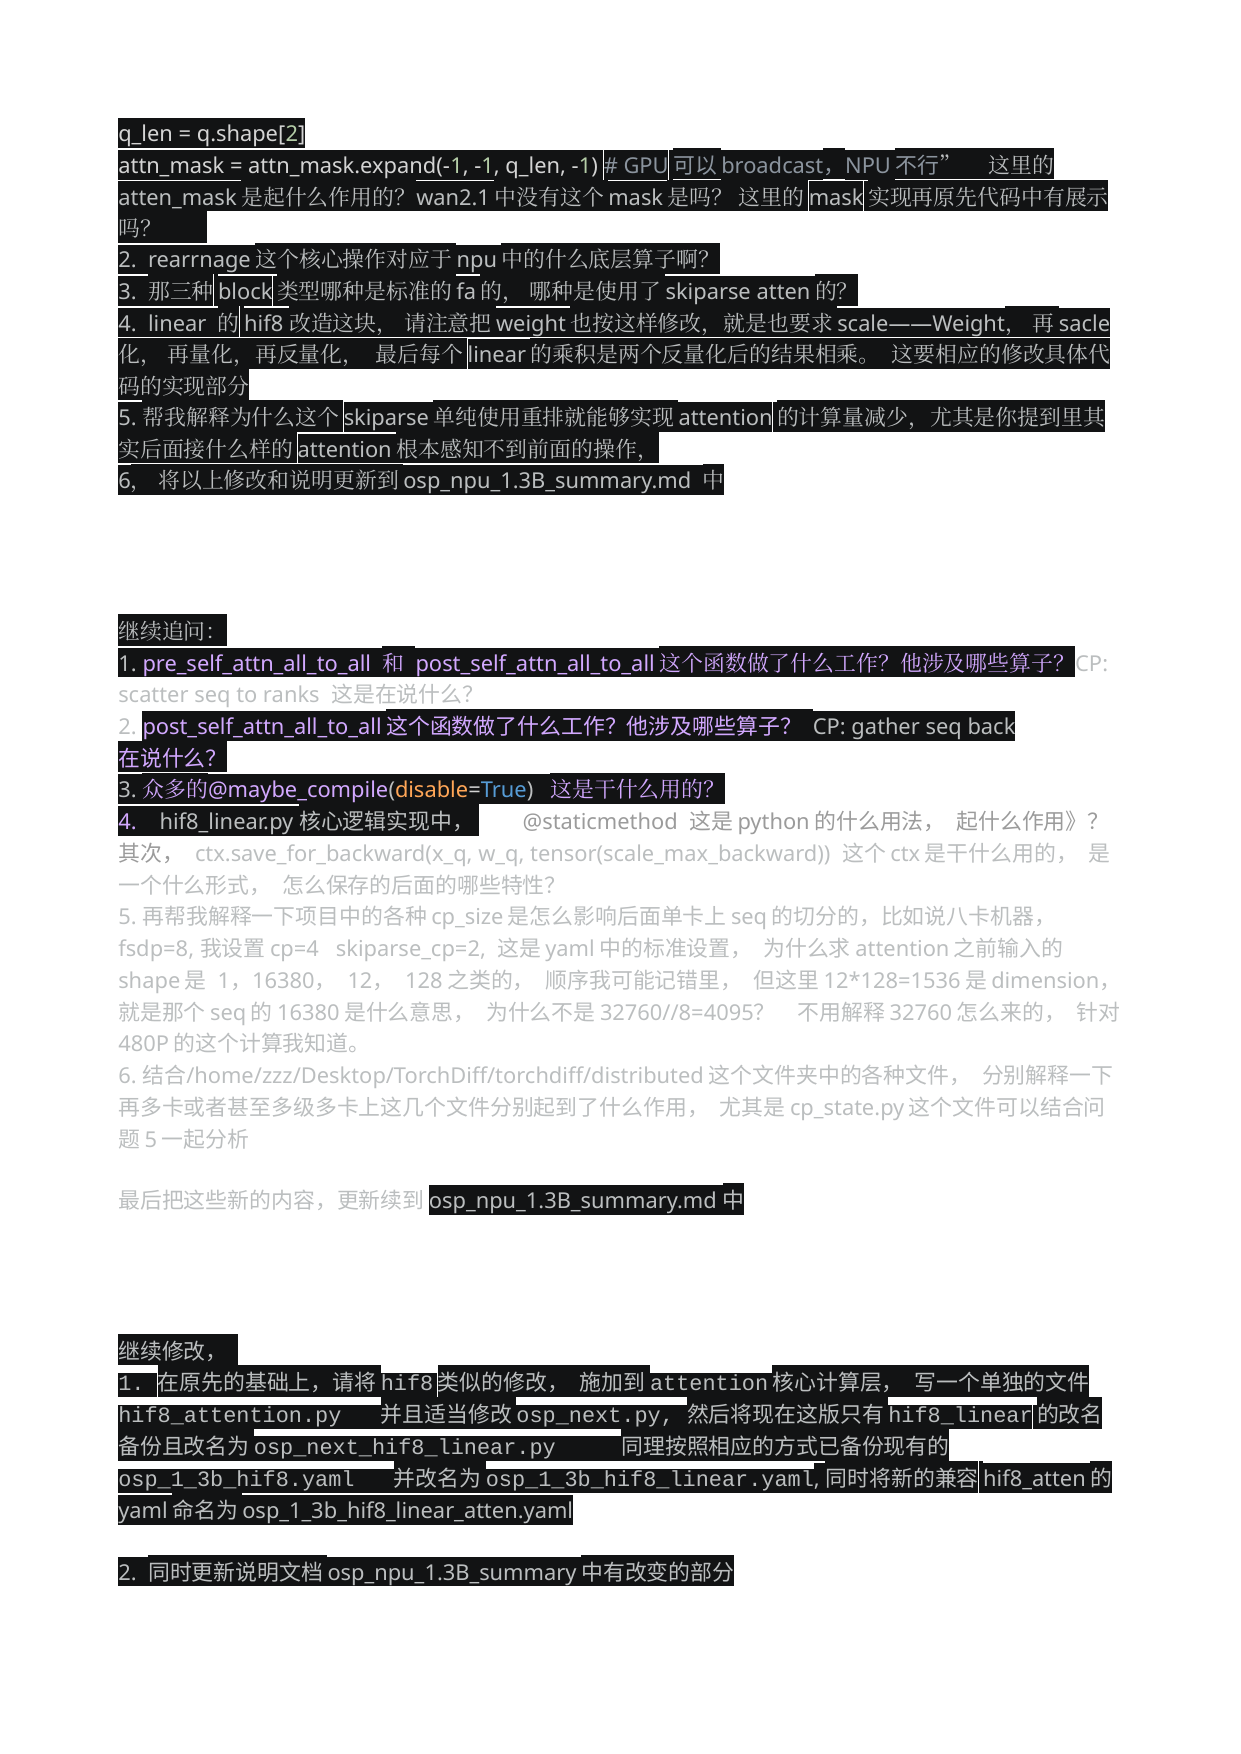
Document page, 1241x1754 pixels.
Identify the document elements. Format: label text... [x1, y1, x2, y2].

text 5. 帮我解释为什么这个skiparse单纯使用重排就能够实现attention的计算量减少，尤其是你提到里其实后面接什么样的attention根本感知不到前面的操作， [118, 400, 1122, 463]
text 4. linear 的hif8 改造这块， 请注意把weight也按这样修改，就是也要求scale——Weight， 再sacle化， 再量化，再反量化， 最后每个linear的乘积是两个反量化后的结果相乘。 这要相应的修改具体代码的实现部分 [118, 306, 1122, 400]
text 5. 再帮我解释一下项目中的各种cp_size是怎么影响后面单卡上seq的切分的，比如说八卡机器， fsdp=8, 我设置cp=4 skiparse_cp=2, 这是yaml中的标准设置， 为什么求attention之前输入的shape是 1，16380， 12， 128之类的， 顺序我可能记错里， 但这里12*128=1536是dimension， 就是那个seq的16380是什么意思， 为什么不是32760//8=4095？ 不用解释32760怎么来的， 针对480P的这个计算我知道。 [118, 899, 1122, 1058]
text 3. 众多的@maybe_compile(disable=True) 这是干什么用的？ [118, 772, 1122, 804]
text 2. post_self_attn_all_to_all这个函数做了什么工作？他涉及哪些算子？ CP: gather seq back [118, 709, 1122, 741]
text 6， 将以上修改和说明更新到osp_npu_1.3B_summary.md 中 [118, 463, 1122, 495]
text 最后把这些新的内容，更新续到osp_npu_1.3B_summary.md 中 [118, 1183, 1122, 1215]
text 继续追问： [118, 614, 1122, 646]
text 继续修改， [118, 1334, 1122, 1365]
text 4. hif8_linear.py 核心逻辑实现中， @staticmethod 这是python的什么用法， 起什么作用》？ 其次， ctx.save_for_backward(x_q, w_q, tensor(scale_max_backward)) 这个ctx是干什么用的， 是一个什么形式， 怎么保存的后面的哪些特性？ [118, 804, 1122, 899]
text 2. 同时更新说明文档osp_npu_1.3B_summary中有改变的部分 [118, 1555, 1122, 1586]
text 6. 结合/home/zzz/Desktop/TorchDiff/torchdiff/distributed这个文件夹中的各种文件， 分别解释一下再多卡或者甚至多级多卡上这几个文件分别起到了什么作用， 尤其是cp_state.py这个文件可以结合问题5一起分析 [118, 1058, 1122, 1153]
text 1. 在原先的基础上，请将hif8类似的修改， 施加到attention核心计算层， 写一个单独的文件hif8_attention.py 并且适当修改osp_next.py, 然后将现在这版只有hif8_linear的改名备份且改名为osp_next_hif8_linear.py 同理按照相应的方式已备份现有的osp_1_3b_hif8.yaml 并改名为osp_1_3b_hif8_linear.yaml, 同时将新的兼容hif8_atten的yaml命名为osp_1_3b_hif8_linear_atten.yaml [118, 1365, 1122, 1525]
text 2. rearrnage这个核心操作对应于npu中的什么底层算子啊？ [118, 243, 1122, 274]
text q_len = q.shape[2] [118, 118, 1122, 148]
text 1. pre_self_attn_all_to_all 和 post_self_attn_all_to_all这个函数做了什么工作？他涉及哪些算子？CP: scatter seq to ranks 这是在说什么？ [118, 646, 1122, 709]
text attn_mask = attn_mask.expand(-1, -1, q_len, -1) # GPU可以broadcast，NPU不行” 这里的atten_mask是起什么作用的？wan2.1中没有这个mask是吗？ 这里的mask实现再原先代码中有展示吗？ [118, 148, 1122, 243]
text 在说什么？ [118, 741, 1122, 772]
text 3. 那三种block类型哪种是标准的fa的， 哪种是使用了skiparse atten的？ [118, 274, 1122, 306]
